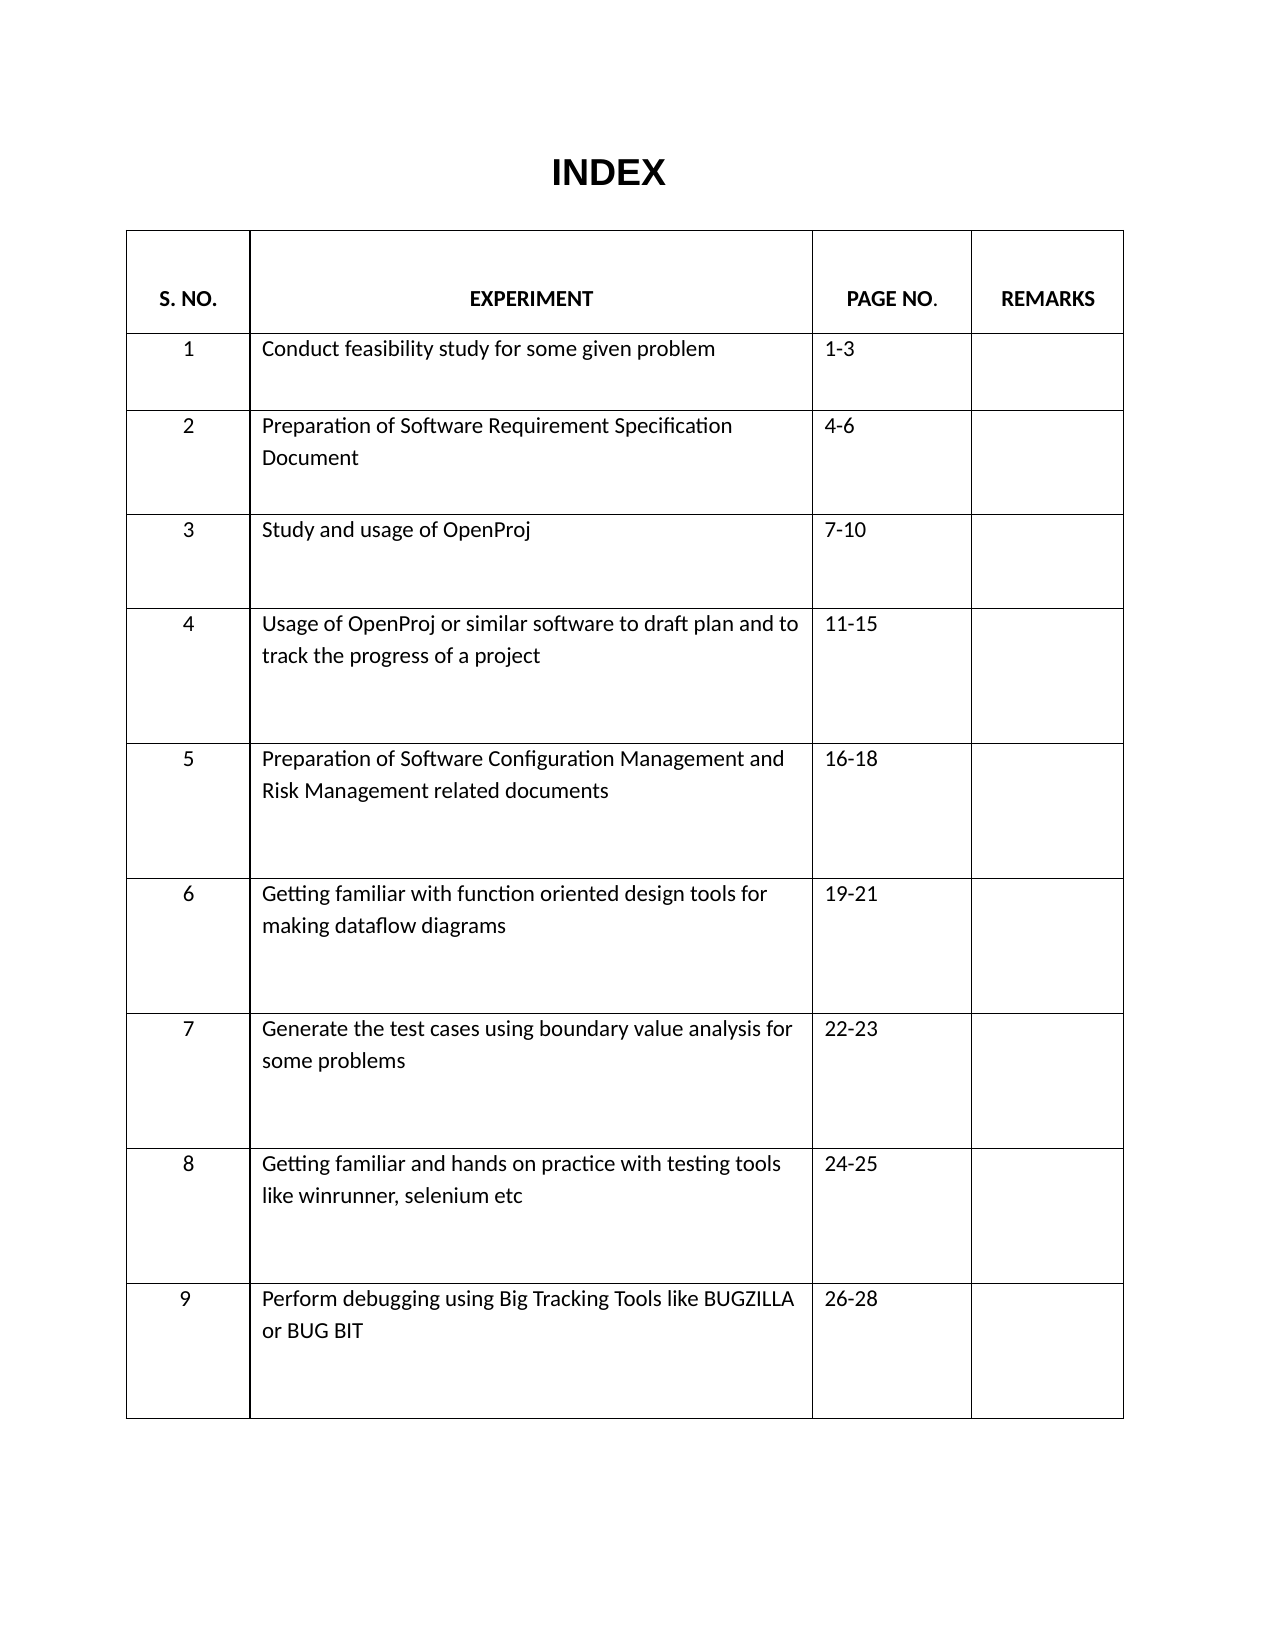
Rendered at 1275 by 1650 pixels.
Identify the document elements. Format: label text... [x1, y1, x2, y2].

text INDEX [150, 150, 1125, 193]
table_cell 4-6 [813, 411, 971, 514]
table_cell 22-23 [813, 1014, 971, 1148]
table_cell Usage of OpenProj or similar software to draft plan and to track the progress of a project [251, 609, 812, 743]
table_cell 9 [127, 1284, 249, 1418]
table_cell 6 [127, 879, 249, 1013]
table_cell [972, 1014, 1123, 1148]
table_cell Preparation of Software Requirement Specification Document [251, 411, 812, 514]
table_cell 7 [127, 1014, 249, 1148]
table_cell Generate the test cases using boundary value analysis for some problems [251, 1014, 812, 1148]
table_cell Conduct feasibility study for some given problem [251, 334, 812, 410]
table_cell Getting familiar and hands on practice with testing tools like winrunner, selenium etc [251, 1149, 812, 1283]
table_cell 5 [127, 744, 249, 878]
table_header EXPERIMENT [251, 231, 812, 333]
table_header S. NO. [127, 231, 249, 333]
table_header PAGE NO. [813, 231, 971, 333]
table_cell 7-10 [813, 515, 971, 608]
table_cell [972, 744, 1123, 878]
table_cell 16-18 [813, 744, 971, 878]
table_cell 1-3 [813, 334, 971, 410]
table_cell Study and usage of OpenProj [251, 515, 812, 608]
table_cell [972, 411, 1123, 514]
table_header REMARKS [972, 231, 1123, 333]
table_cell 26-28 [813, 1284, 971, 1418]
table_cell [972, 879, 1123, 1013]
table_cell [972, 1149, 1123, 1283]
table_cell Preparation of Software Configuration Management and Risk Management related documents [251, 744, 812, 878]
table_cell 8 [127, 1149, 249, 1283]
table_cell Perform debugging using Big Tracking Tools like BUGZILLA or BUG BIT [251, 1284, 812, 1418]
table_cell 19-21 [813, 879, 971, 1013]
table_cell [972, 609, 1123, 743]
table_cell Getting familiar with function oriented design tools for making dataflow diagrams [251, 879, 812, 1013]
table_cell [972, 1284, 1123, 1418]
table_cell 4 [127, 609, 249, 743]
table_cell 1 [127, 334, 249, 410]
table_cell 11-15 [813, 609, 971, 743]
table_cell 24-25 [813, 1149, 971, 1283]
table_cell 2 [127, 411, 249, 514]
table_cell [972, 334, 1123, 410]
table_cell 3 [127, 515, 249, 608]
table_cell [972, 515, 1123, 608]
